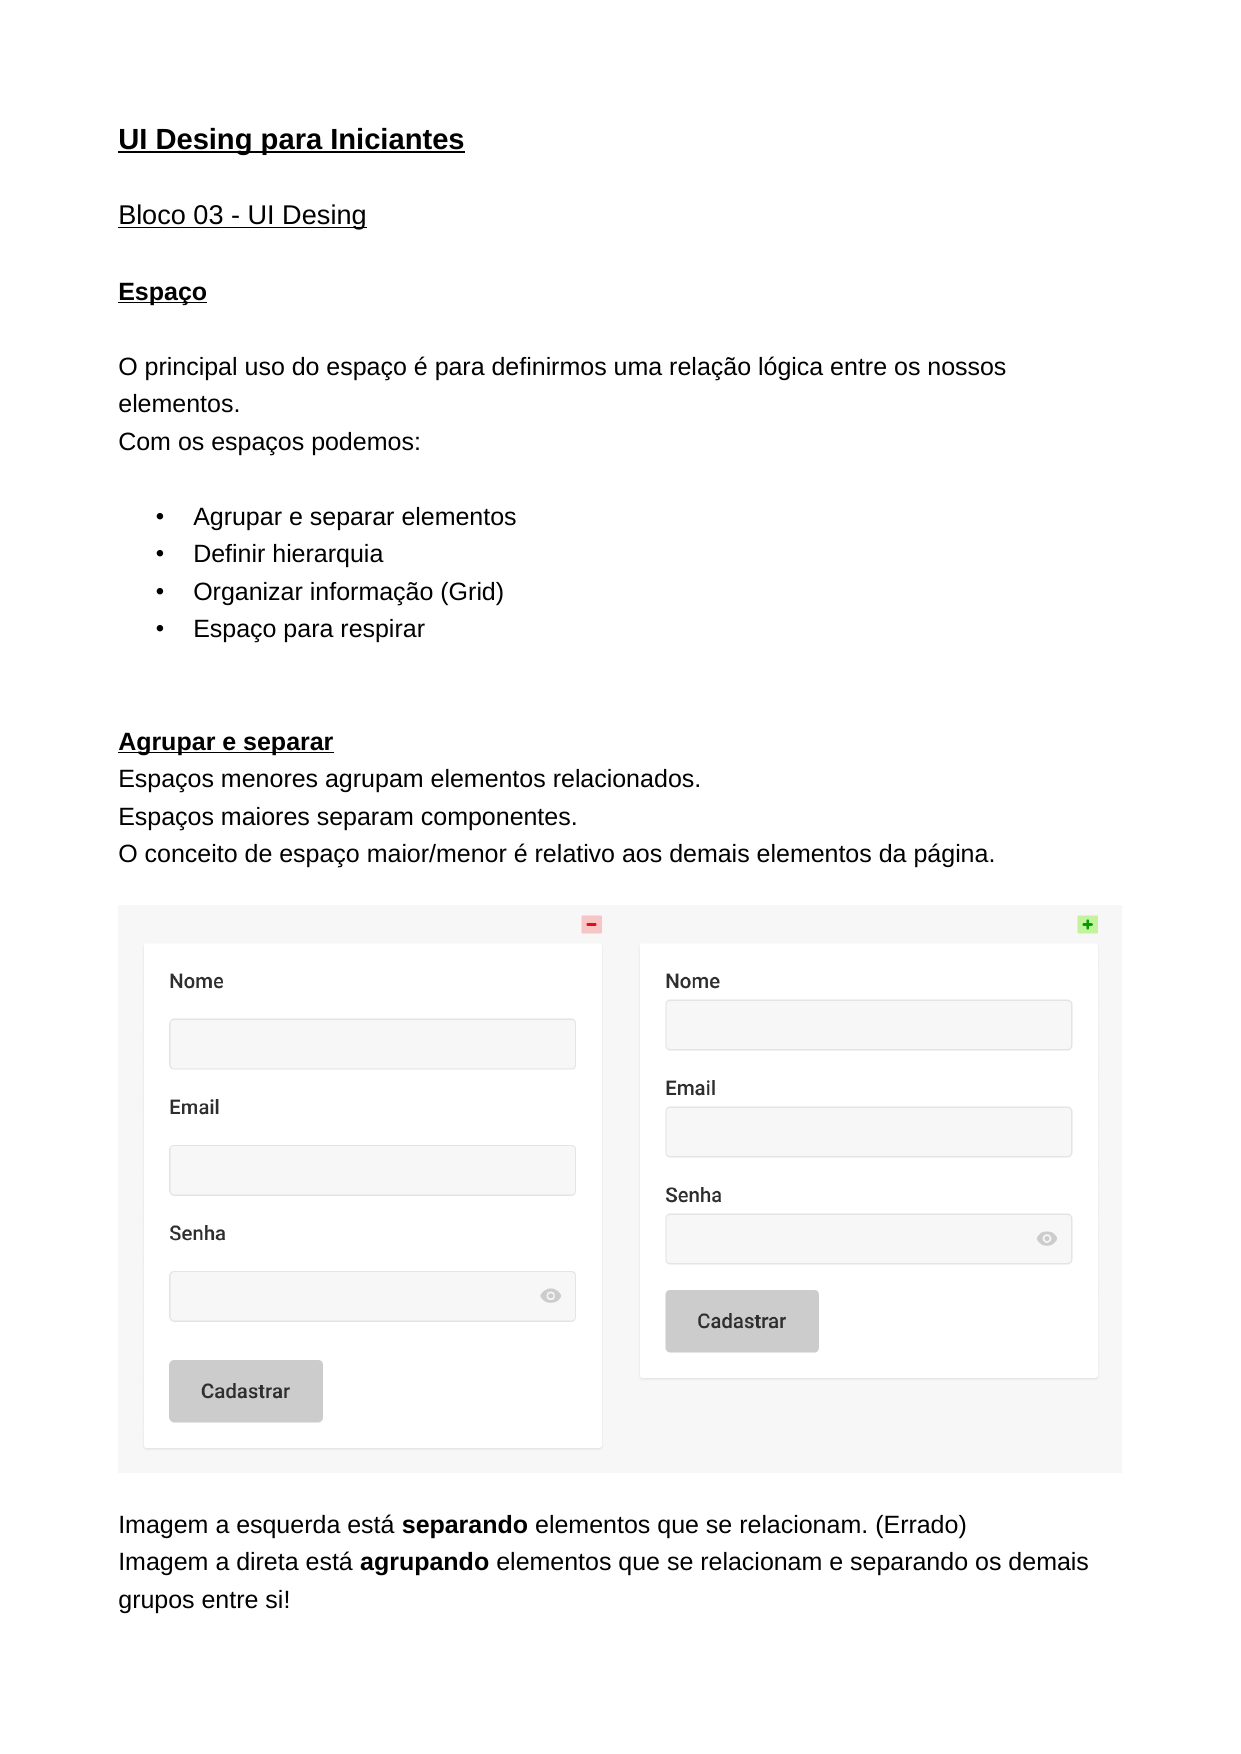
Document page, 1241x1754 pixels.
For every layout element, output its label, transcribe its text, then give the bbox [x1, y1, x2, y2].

text Espaços menores agrupam elementos relacionados. [118, 756, 1122, 793]
text Espaços maiores separam componentes. [118, 793, 1122, 831]
text Agrupar e separar [118, 718, 1122, 756]
text O conceito de espaço maior/menor é relativo aos demais elementos da página. [118, 831, 1122, 868]
list Organizar informação (Grid) [156, 568, 1122, 606]
text Bloco 03 - UI Desing [118, 193, 1122, 231]
text Imagem a direta está agrupando elementos que se relacionam e separando os demais grupos entre si! [118, 1539, 1122, 1614]
list Agrupar e separar elementos [156, 493, 1122, 531]
list Espaço para respirar [156, 606, 1122, 643]
list Definir hierarquia [156, 531, 1122, 568]
text UI Desing para Iniciantes [118, 118, 1122, 156]
text Com os espaços podemos: [118, 418, 1122, 456]
text Imagem a esquerda está separando elementos que se relacionam. (Errado) [118, 1501, 1122, 1539]
text O principal uso do espaço é para definirmos uma relação lógica entre os nossos elementos. [118, 343, 1122, 418]
text Espaço [118, 268, 1122, 306]
picture [118, 905, 1123, 1473]
